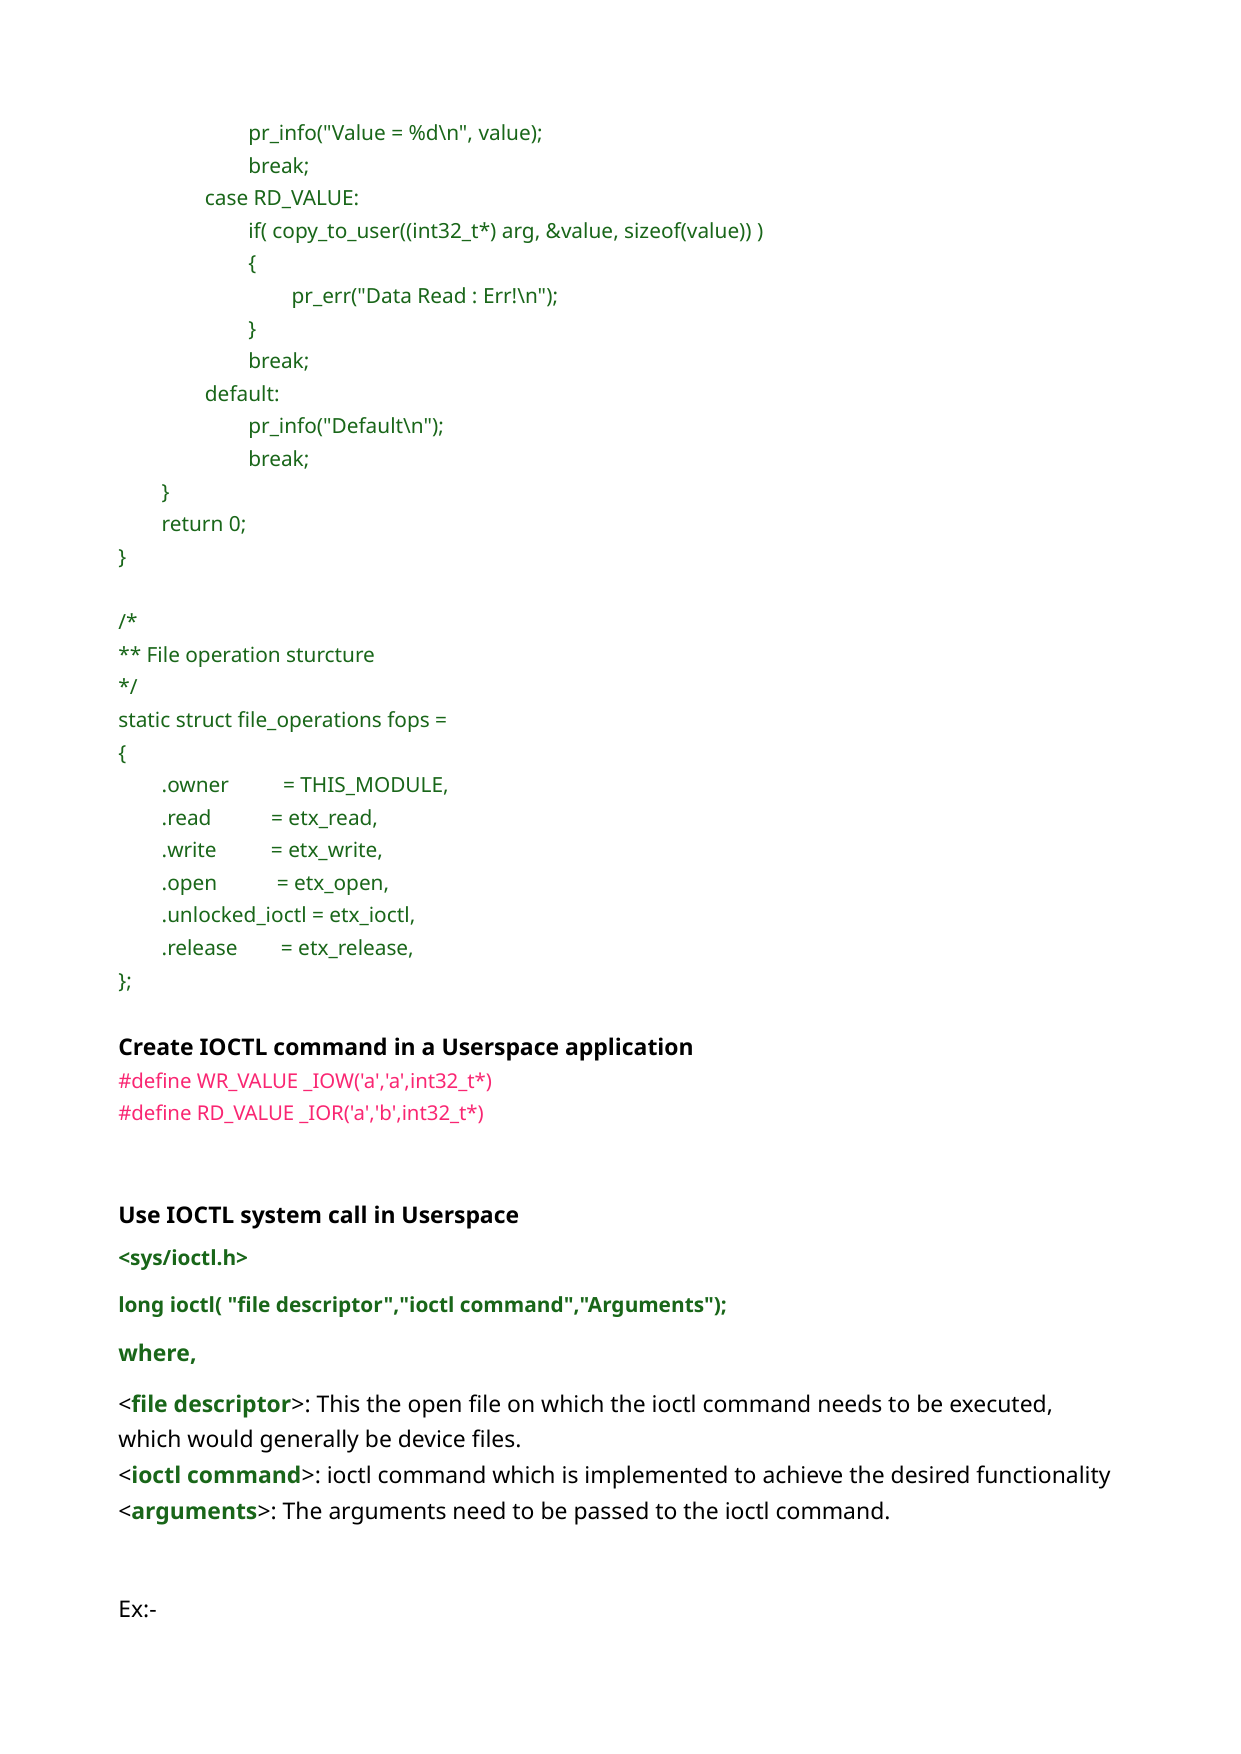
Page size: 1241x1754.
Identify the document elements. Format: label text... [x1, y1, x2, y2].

text { [118, 738, 1122, 766]
text default: [118, 379, 1122, 407]
text { [118, 248, 1122, 277]
text .open = etx_open, [118, 868, 1122, 896]
text }; [118, 966, 1122, 994]
text Create IOCTL command in a Userspace application [118, 1031, 1122, 1062]
text #define RD_VALUE _IOR('a','b',int32_t*) [118, 1099, 1122, 1126]
text .owner = THIS_MODULE, [118, 770, 1122, 799]
text } [118, 542, 1122, 570]
text #define WR_VALUE _IOW('a','a',int32_t*) [118, 1067, 1122, 1095]
text } [118, 314, 1122, 342]
text ** File operation sturcture [118, 640, 1122, 668]
text */ [118, 672, 1122, 701]
text pr_info("Value = %d\n", value); [118, 118, 1122, 147]
text break; [118, 444, 1122, 473]
text case RD_VALUE: [118, 183, 1122, 212]
text /* [118, 607, 1122, 636]
text if( copy_to_user((int32_t*) arg, &value, sizeof(value)) ) [118, 216, 1122, 244]
text break; [118, 346, 1122, 375]
text static struct file_operations fops = [118, 705, 1122, 733]
text Ex:- [118, 1593, 1122, 1624]
text } [118, 477, 1122, 505]
text .write = etx_write, [118, 835, 1122, 864]
text .read = etx_read, [118, 803, 1122, 831]
text <file descriptor>: This the open file on which the ioctl command needs to be executed, which would generally be device files. <ioctl command>: ioctl command which is implemented to achieve the desired functionality <arguments>: The arguments need to be passed to the ioctl command. [118, 1387, 1122, 1527]
subtitle Use IOCTL system call in Userspace [118, 1199, 1122, 1230]
text where, [118, 1337, 1122, 1368]
text .unlocked_ioctl = etx_ioctl, [118, 901, 1122, 929]
text pr_info("Default\n"); [118, 412, 1122, 440]
text return 0; [118, 509, 1122, 538]
text <sys/ioctl.h> [118, 1243, 1122, 1271]
text long ioctl( "file descriptor","ioctl command","Arguments"); [118, 1290, 1122, 1318]
text break; [118, 151, 1122, 179]
text .release = etx_release, [118, 933, 1122, 962]
text pr_err("Data Read : Err!\n"); [118, 281, 1122, 309]
